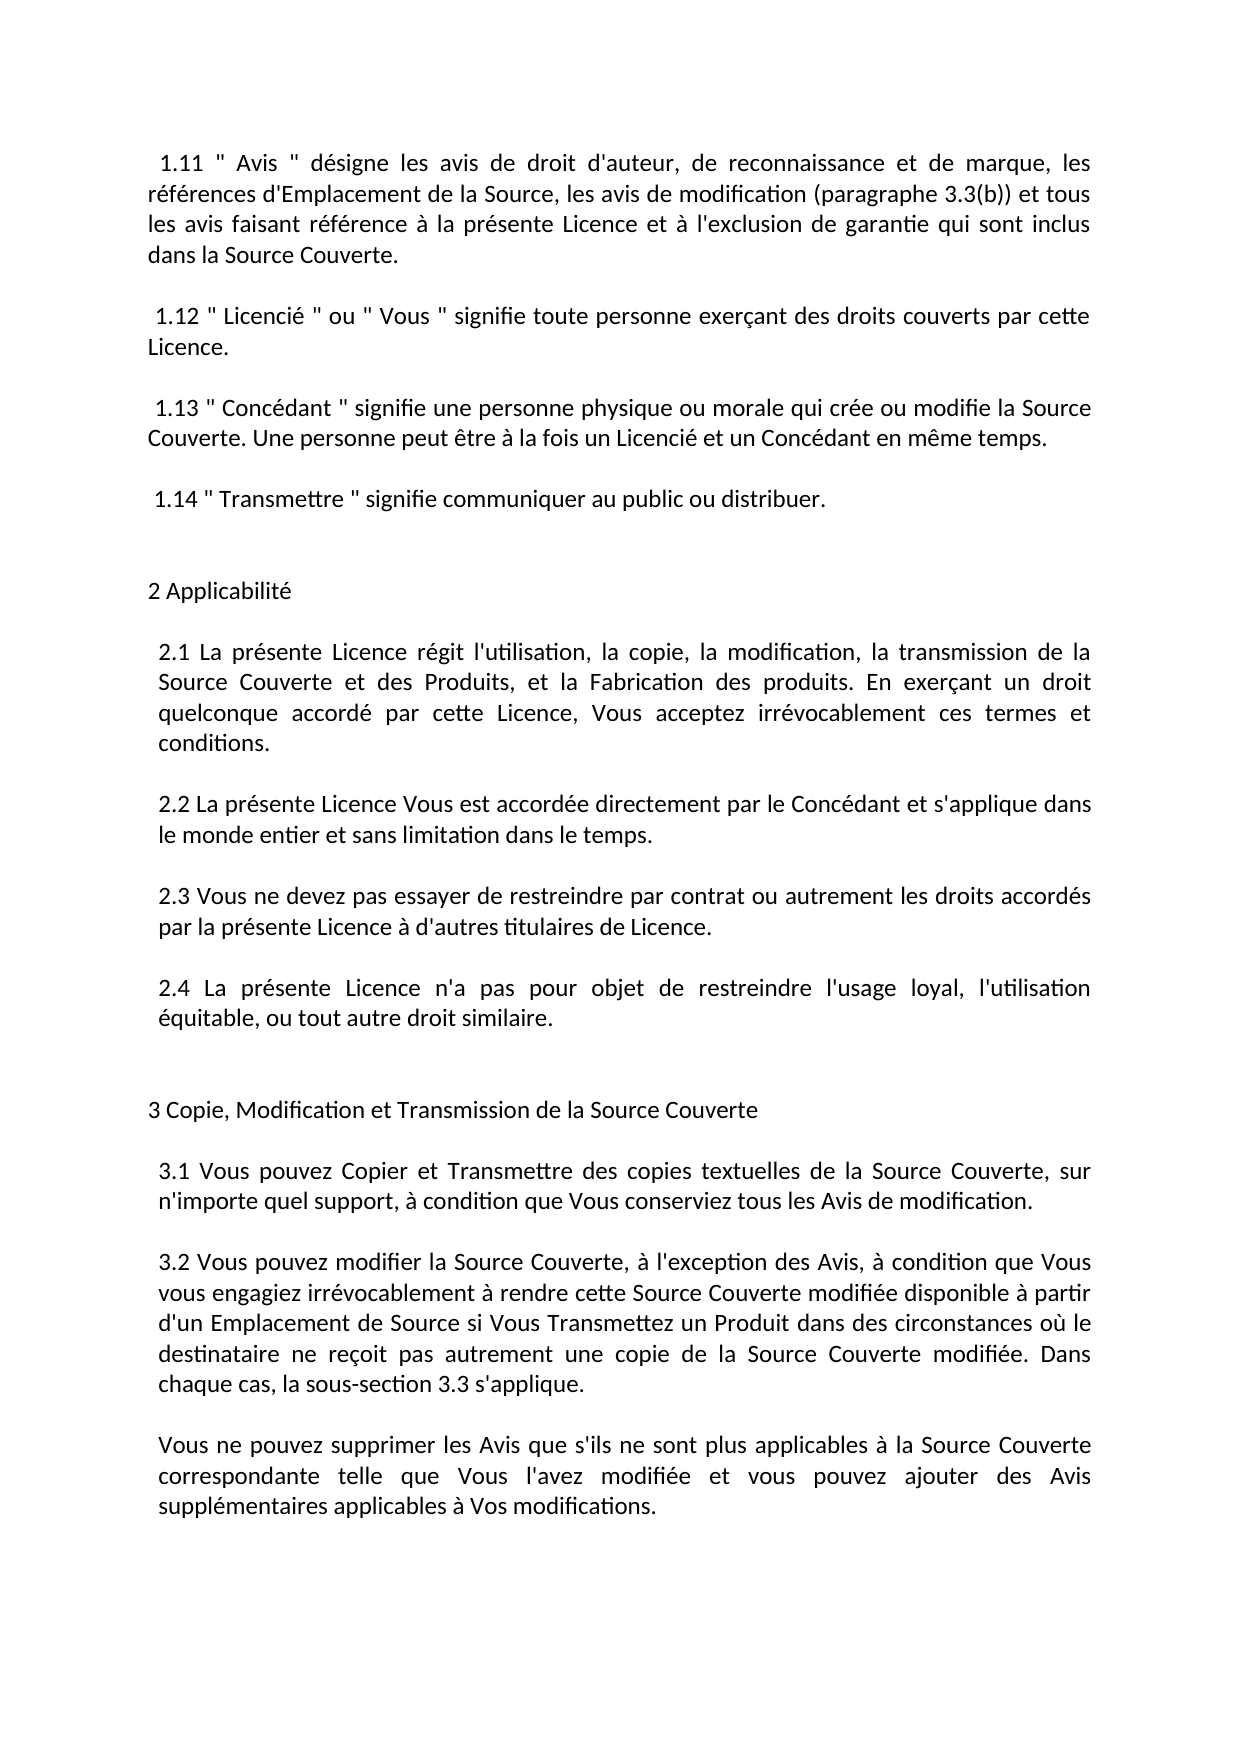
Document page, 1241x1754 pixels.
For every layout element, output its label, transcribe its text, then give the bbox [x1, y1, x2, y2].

text Vous ne pouvez supprimer les Avis que s'ils ne sont plus applicables à la Source Couverte correspondante telle que Vous l'avez modifiée et vous pouvez ajouter des Avis supplémentaires applicables à Vos modifications. [158, 1429, 1093, 1521]
text 2.4 La présente Licence n'a pas pour objet de restreindre l'usage loyal, l'utilisation équitable, ou tout autre droit similaire. [158, 972, 1093, 1033]
text 2.1 La présente Licence régit l'utilisation, la copie, la modification, la transmission de la Source Couverte et des Produits, et la Fabrication des produits. En exerçant un droit quelconque accordé par cette Licence, Vous acceptez irrévocablement ces termes et conditions. [158, 636, 1093, 758]
text 2.2 La présente Licence Vous est accordée directement par le Concédant et s'applique dans le monde entier et sans limitation dans le temps. [158, 788, 1093, 849]
text 1.14 " Transmettre " signifie communiquer au public ou distribuer. [148, 483, 1093, 514]
text 3.1 Vous pouvez Copier et Transmettre des copies textuelles de la Source Couverte, sur n'importe quel support, à condition que Vous conserviez tous les Avis de modification. [158, 1155, 1093, 1216]
text 2.3 Vous ne devez pas essayer de restreindre par contrat ou autrement les droits accordés par la présente Licence à d'autres titulaires de Licence. [158, 880, 1093, 941]
text 1.13 " Concédant " signifie une personne physique ou morale qui crée ou modifie la Source Couverte. Une personne peut être à la fois un Licencié et un Concédant en même temps. [148, 392, 1093, 453]
text 2 Applicabilité [148, 575, 1093, 605]
text 1.11 " Avis " désigne les avis de droit d'auteur, de reconnaissance et de marque, les références d'Emplacement de la Source, les avis de modification (paragraphe 3.3(b)) et tous les avis faisant référence à la présente Licence et à l'exclusion de garantie qui sont inclus dans la Source Couverte. [148, 148, 1093, 270]
text 3.2 Vous pouvez modifier la Source Couverte, à l'exception des Avis, à condition que Vous vous engagiez irrévocablement à rendre cette Source Couverte modifiée disponible à partir d'un Emplacement de Source si Vous Transmettez un Produit dans des circonstances où le destinataire ne reçoit pas autrement une copie de la Source Couverte modifiée. Dans chaque cas, la sous-section 3.3 s'applique. [158, 1246, 1093, 1399]
text 3 Copie, Modification et Transmission de la Source Couverte [148, 1094, 1093, 1124]
text 1.12 " Licencié " ou " Vous " signifie toute personne exerçant des droits couverts par cette Licence. [148, 300, 1093, 361]
